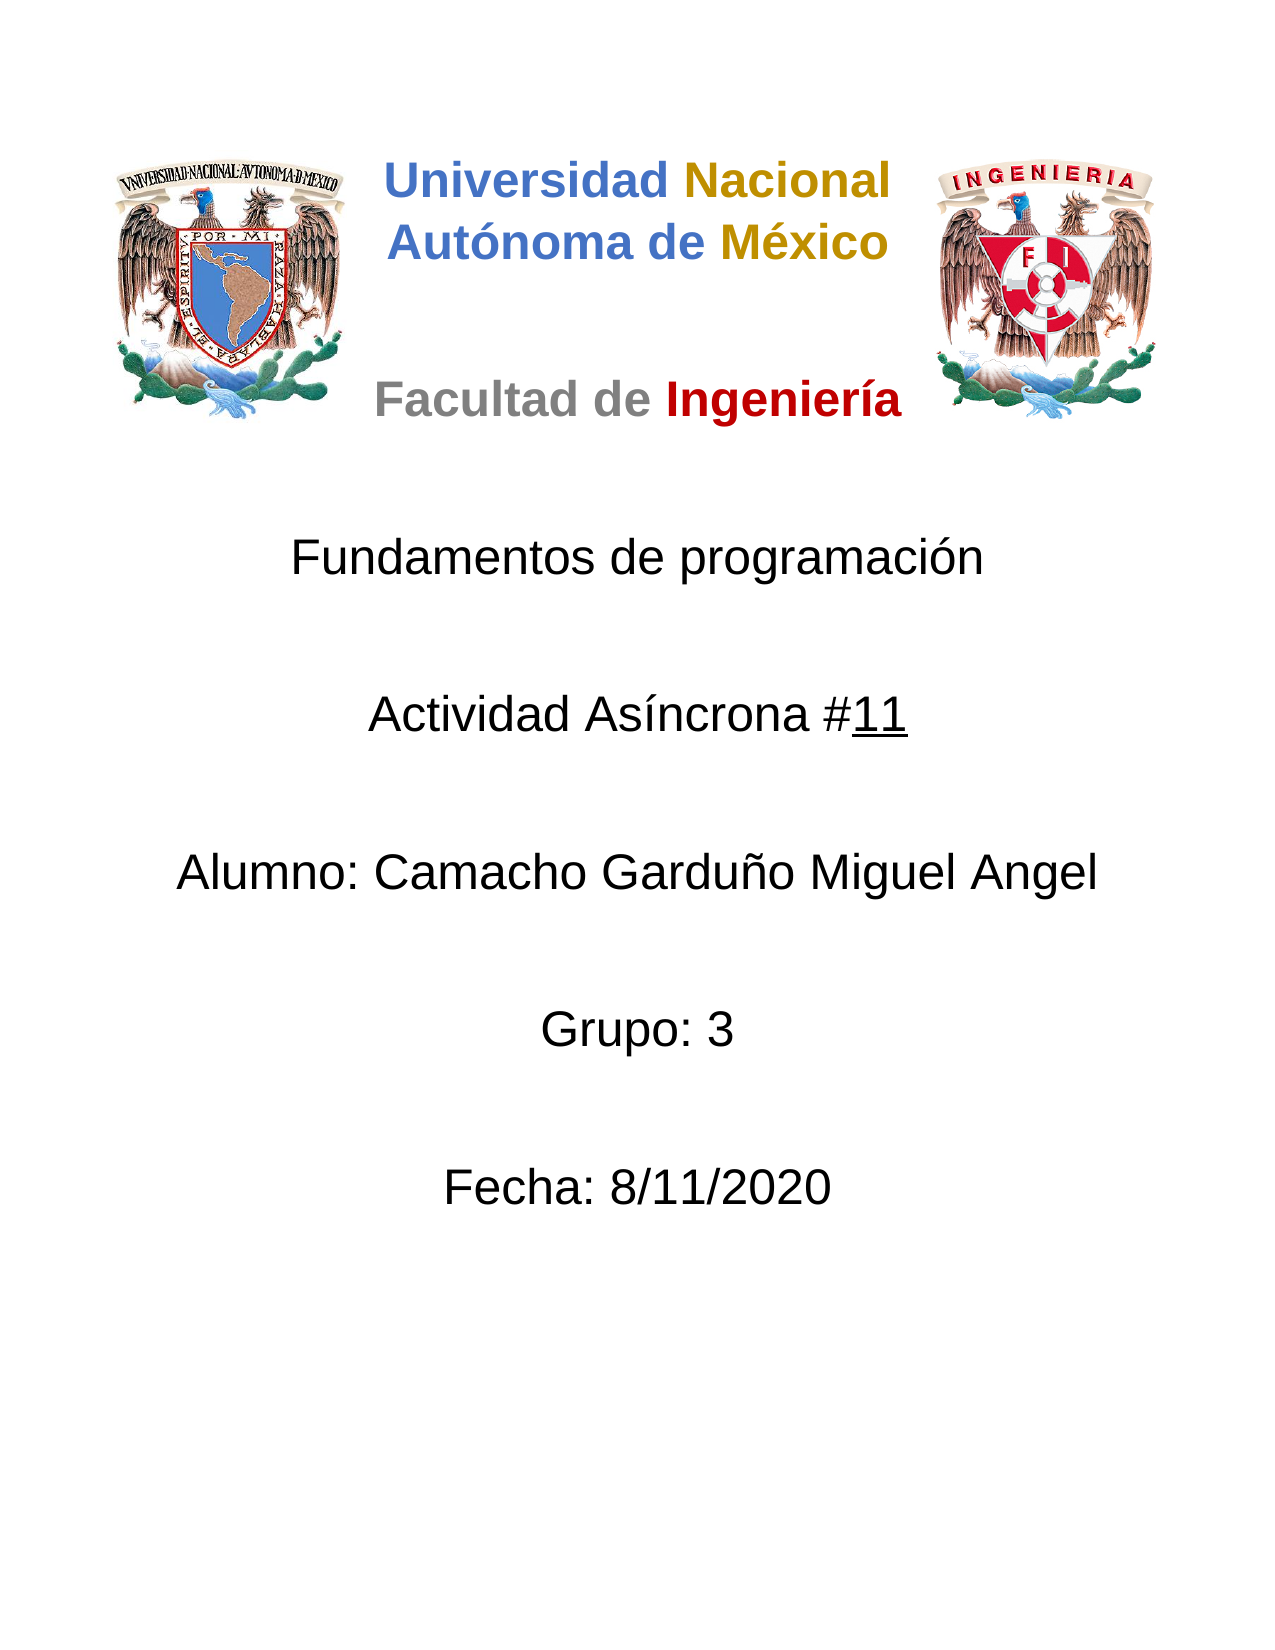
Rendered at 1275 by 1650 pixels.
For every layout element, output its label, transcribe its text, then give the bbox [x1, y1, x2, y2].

text Alumno: Camacho Garduño Miguel Angel [112, 842, 1162, 899]
text Fundamentos de programación [112, 527, 1162, 584]
picture [928, 150, 1163, 428]
text Grupo: 3 [112, 999, 1162, 1057]
picture [112, 150, 347, 428]
text Facultad de Ingeniería [347, 369, 928, 427]
text Fecha: 8/11/2020 [112, 1157, 1162, 1214]
text Actividad Asíncrona #11 [112, 684, 1162, 742]
text Universidad Nacional Autónoma de México [347, 150, 928, 269]
